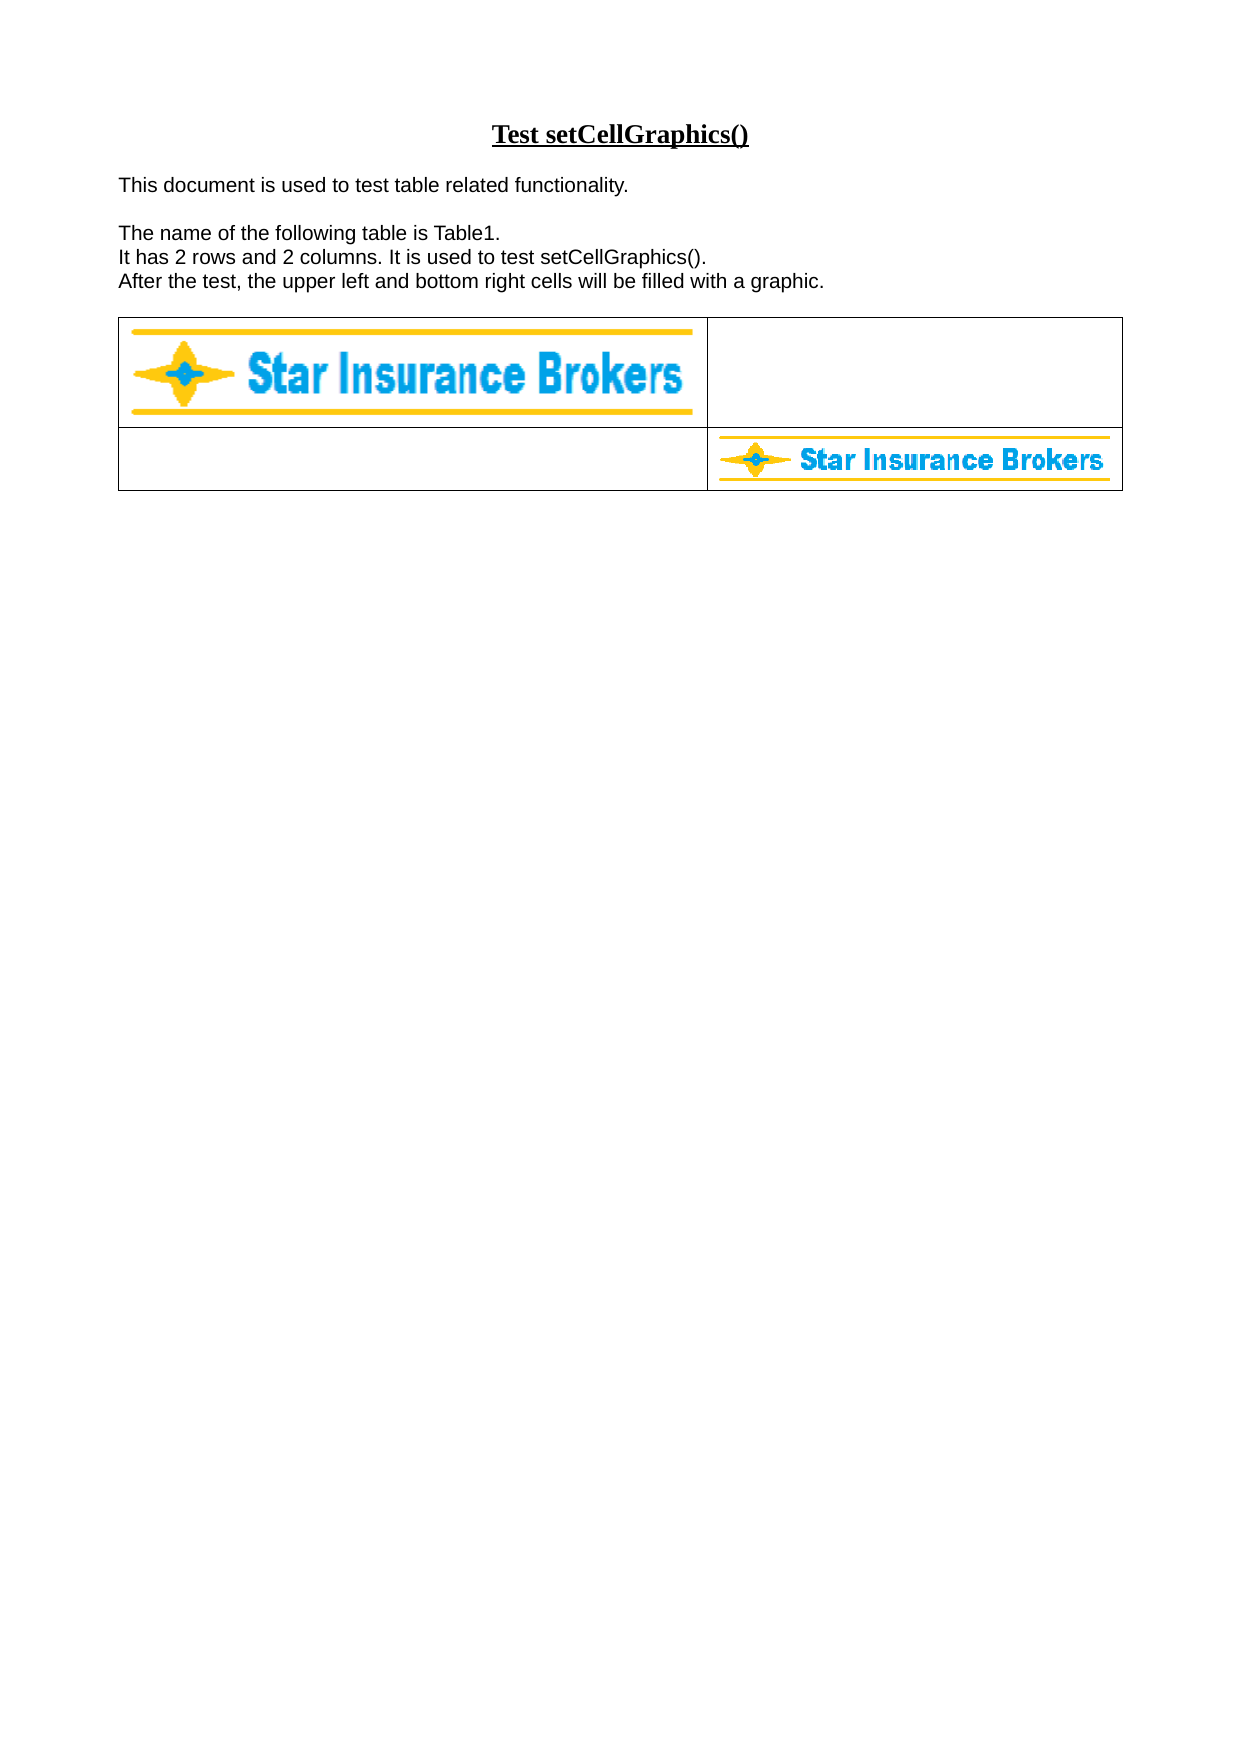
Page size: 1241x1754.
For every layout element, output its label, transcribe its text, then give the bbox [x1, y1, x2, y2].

text The name of the following table is Table1. [118, 221, 1122, 245]
text Test setCellGraphics() [118, 118, 1122, 149]
text It has 2 rows and 2 columns. It is used to test setCellGraphics(). [118, 245, 1122, 269]
text This document is used to test table related functionality. [118, 173, 1122, 197]
table_cell [708, 428, 1122, 483]
picture [123, 322, 702, 421]
table_cell [708, 484, 1122, 489]
text After the test, the upper left and bottom right cells will be filled with a graphic. [118, 269, 1122, 293]
table_header [708, 318, 1122, 427]
table_header [119, 318, 707, 427]
picture [713, 432, 1117, 484]
table_cell [119, 428, 707, 489]
